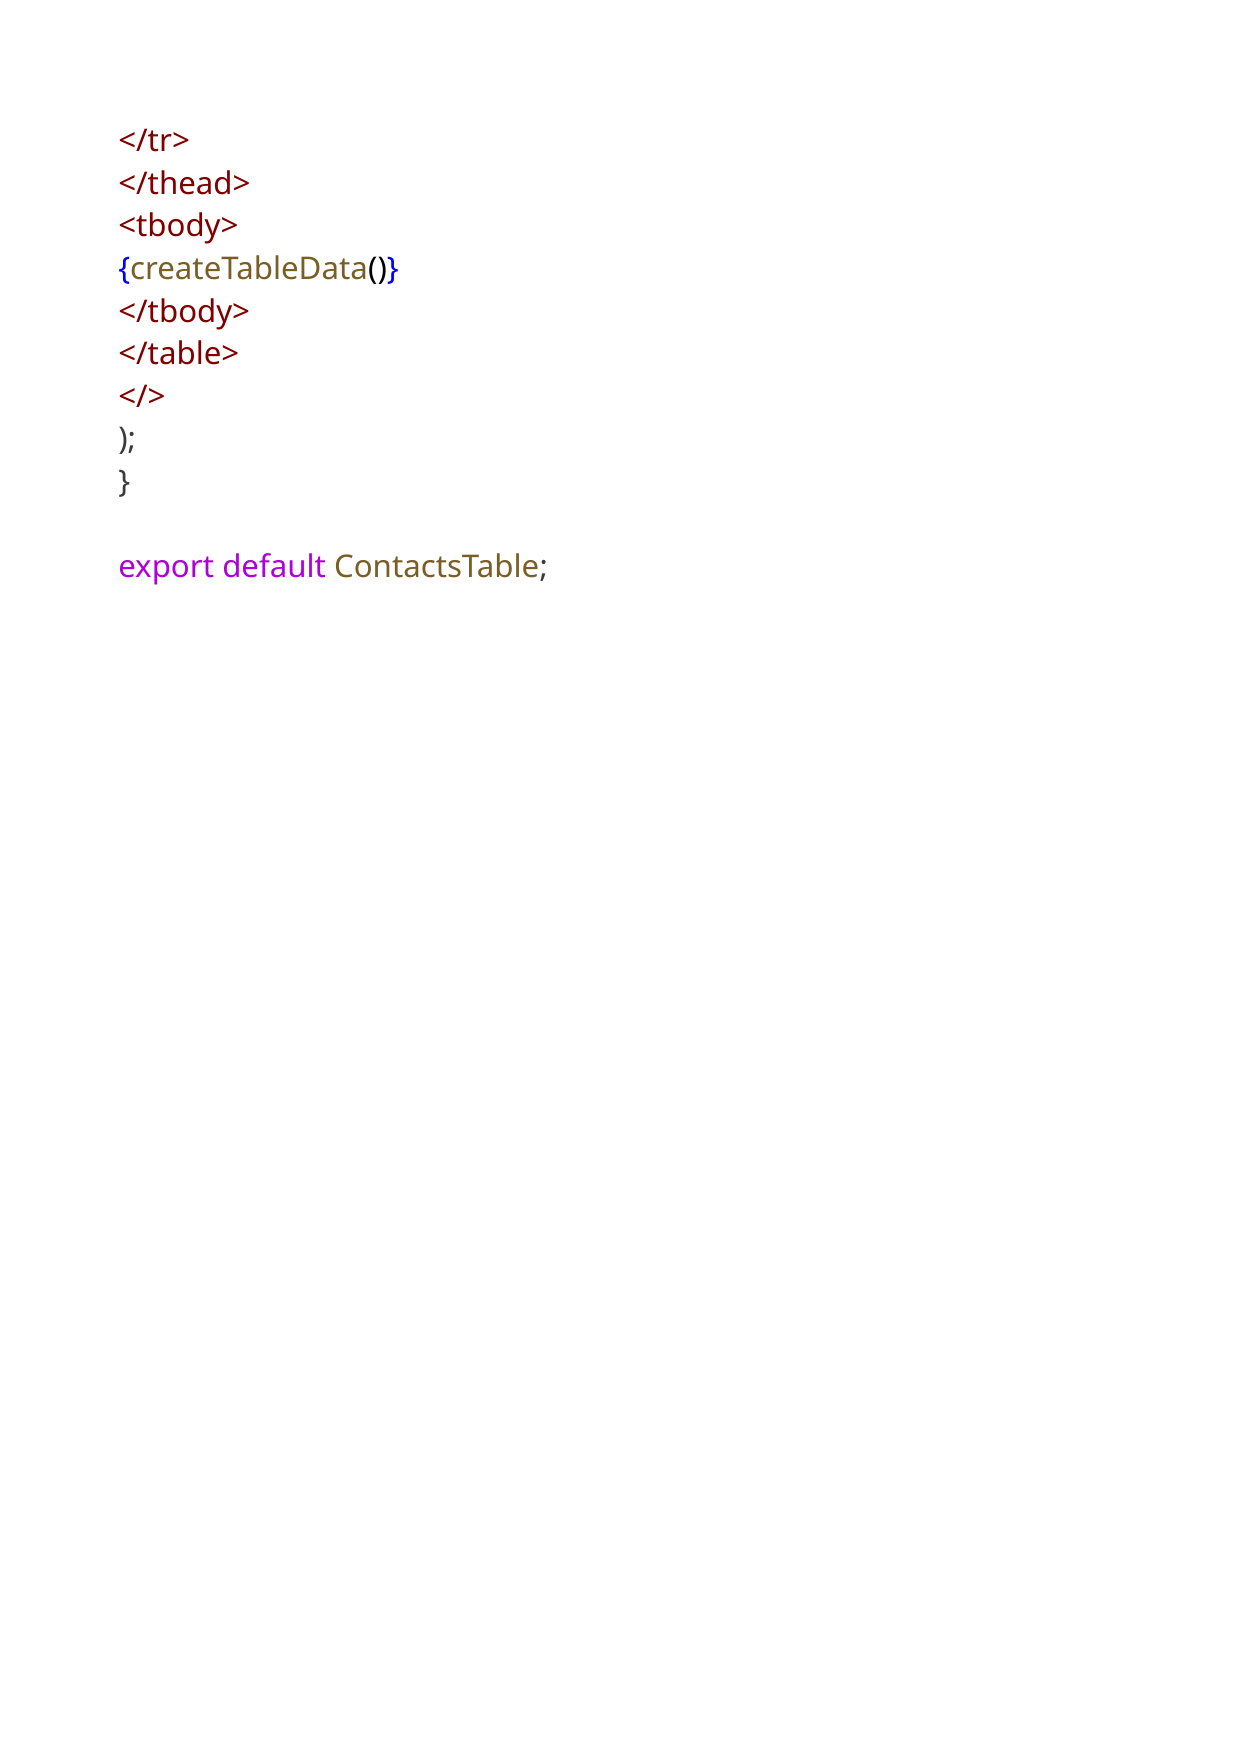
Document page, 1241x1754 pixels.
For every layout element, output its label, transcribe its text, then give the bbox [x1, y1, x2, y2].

text <tbody> [118, 203, 1122, 246]
text ); [118, 416, 1122, 459]
text </> [118, 374, 1122, 416]
text </tr> [118, 118, 1122, 161]
text </table> [118, 331, 1122, 374]
text </thead> [118, 161, 1122, 203]
text {createTableData()} [118, 246, 1122, 288]
text </tbody> [118, 288, 1122, 331]
text export default ContactsTable; [118, 544, 1122, 586]
text } [118, 459, 1122, 502]
